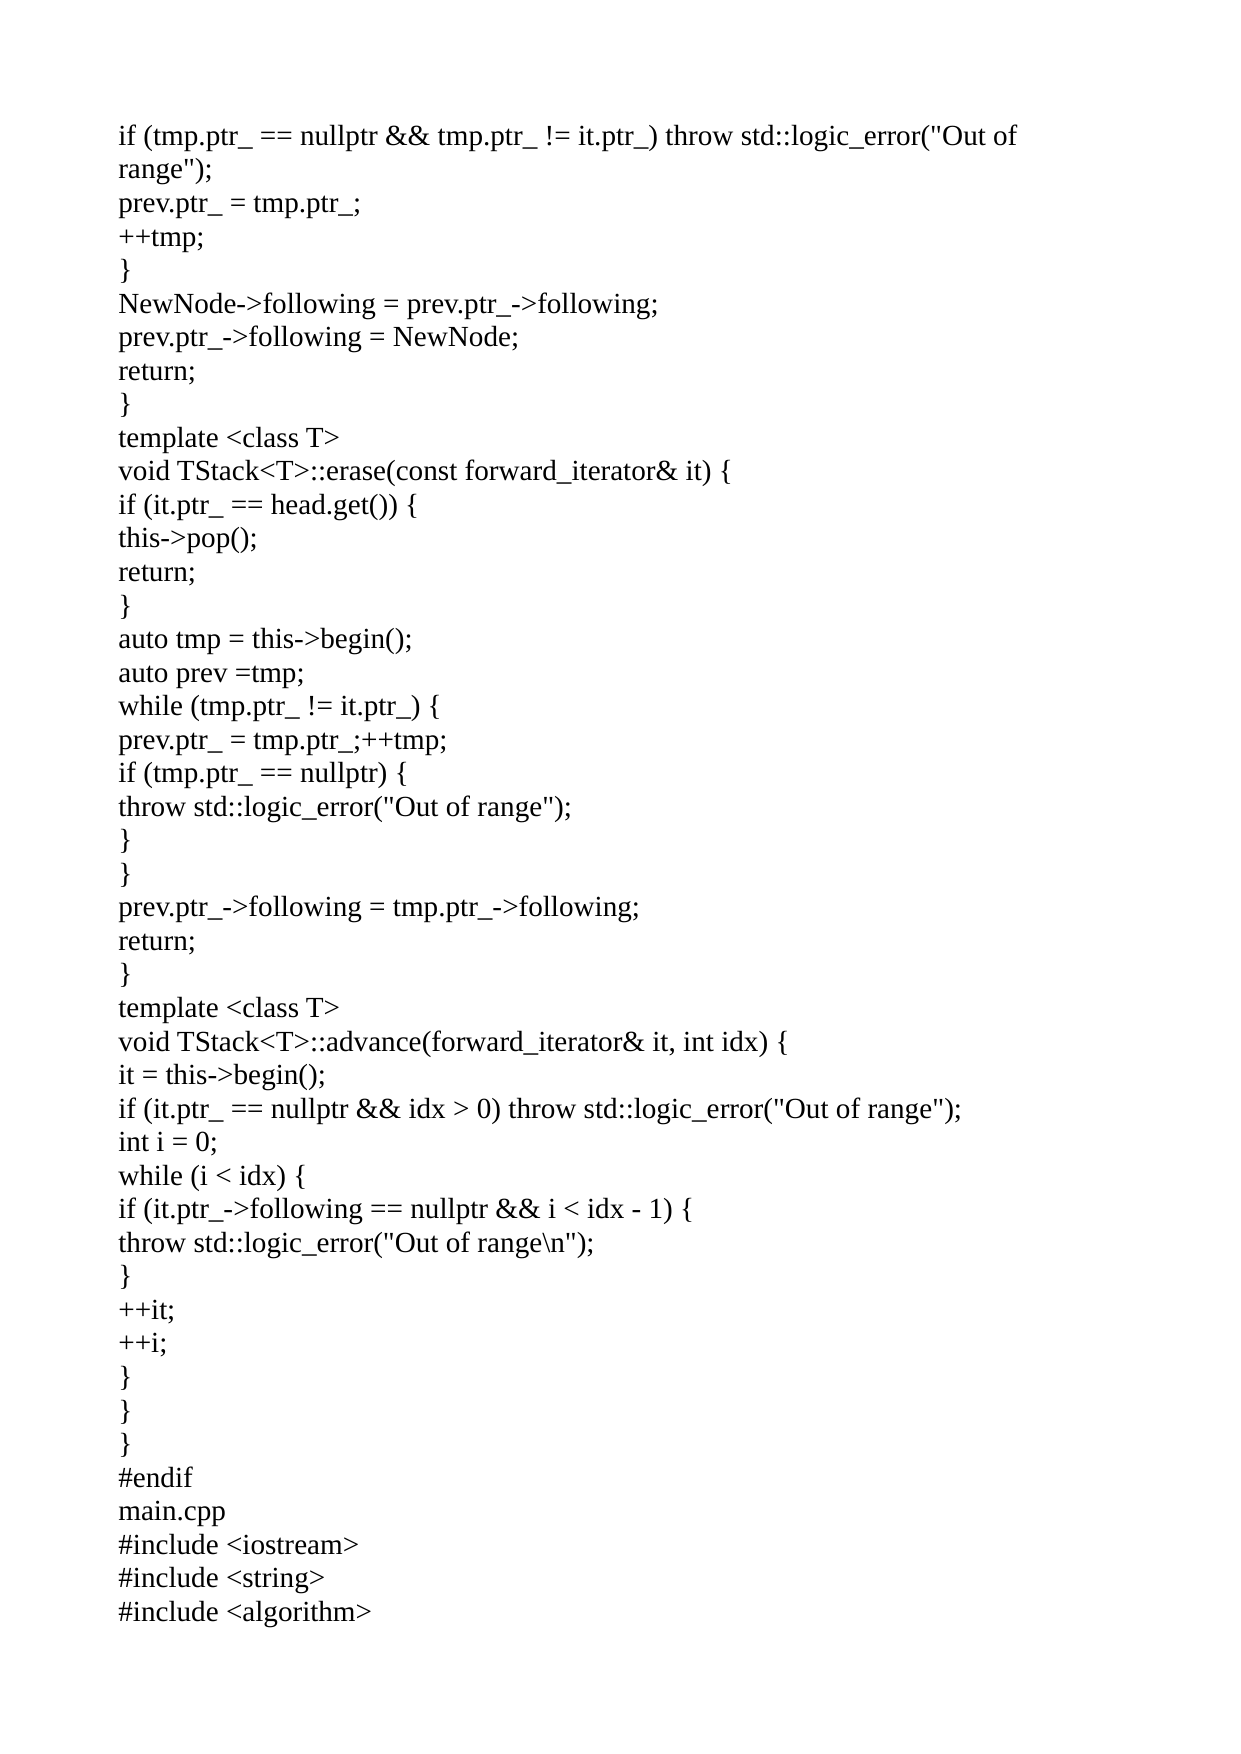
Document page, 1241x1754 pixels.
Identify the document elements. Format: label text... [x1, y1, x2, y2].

text prev.ptr_->following = NewNode; [118, 319, 1122, 353]
text ++tmp; [118, 219, 1122, 252]
text prev.ptr_ = tmp.ptr_;++tmp; [118, 722, 1122, 755]
text if (tmp.ptr_ == nullptr && tmp.ptr_ != it.ptr_) throw std::logic_error("Out of [118, 118, 1122, 152]
text template <class T> [118, 990, 1122, 1024]
text } [118, 822, 1122, 856]
text #include <string> [118, 1560, 1122, 1594]
text #include <algorithm> [118, 1594, 1122, 1627]
text } [118, 856, 1122, 889]
text prev.ptr_ = tmp.ptr_; [118, 185, 1122, 219]
text if (it.ptr_ == nullptr && idx > 0) throw std::logic_error("Out of range"); [118, 1091, 1122, 1124]
text if (it.ptr_ == head.get()) { [118, 487, 1122, 521]
text this->pop(); [118, 521, 1122, 554]
text } [118, 957, 1122, 990]
text return; [118, 923, 1122, 957]
text } [118, 1393, 1122, 1426]
text } [118, 1426, 1122, 1460]
text throw std::logic_error("Out of range\n"); [118, 1225, 1122, 1258]
text } [118, 386, 1122, 420]
text void TStack<T>::erase(const forward_iterator& it) { [118, 453, 1122, 487]
text return; [118, 353, 1122, 386]
text } [118, 588, 1122, 621]
text main.cpp [118, 1493, 1122, 1527]
text } [118, 1258, 1122, 1292]
text } [118, 1359, 1122, 1393]
text } [118, 252, 1122, 286]
text auto tmp = this->begin(); [118, 621, 1122, 655]
text if (it.ptr_->following == nullptr && i < idx - 1) { [118, 1191, 1122, 1225]
text if (tmp.ptr_ == nullptr) { [118, 755, 1122, 789]
text template <class T> [118, 420, 1122, 453]
text #endif [118, 1460, 1122, 1493]
text ++i; [118, 1326, 1122, 1359]
text it = this->begin(); [118, 1057, 1122, 1091]
text while (tmp.ptr_ != it.ptr_) { [118, 688, 1122, 722]
text throw std::logic_error("Out of range"); [118, 789, 1122, 822]
text range"); [118, 152, 1122, 185]
text void TStack<T>::advance(forward_iterator& it, int idx) { [118, 1024, 1122, 1057]
text ++it; [118, 1292, 1122, 1326]
text while (i < idx) { [118, 1158, 1122, 1191]
text auto prev =tmp; [118, 655, 1122, 688]
text prev.ptr_->following = tmp.ptr_->following; [118, 889, 1122, 923]
text int i = 0; [118, 1124, 1122, 1158]
text #include <iostream> [118, 1527, 1122, 1560]
text NewNode->following = prev.ptr_->following; [118, 286, 1122, 319]
text return; [118, 554, 1122, 588]
